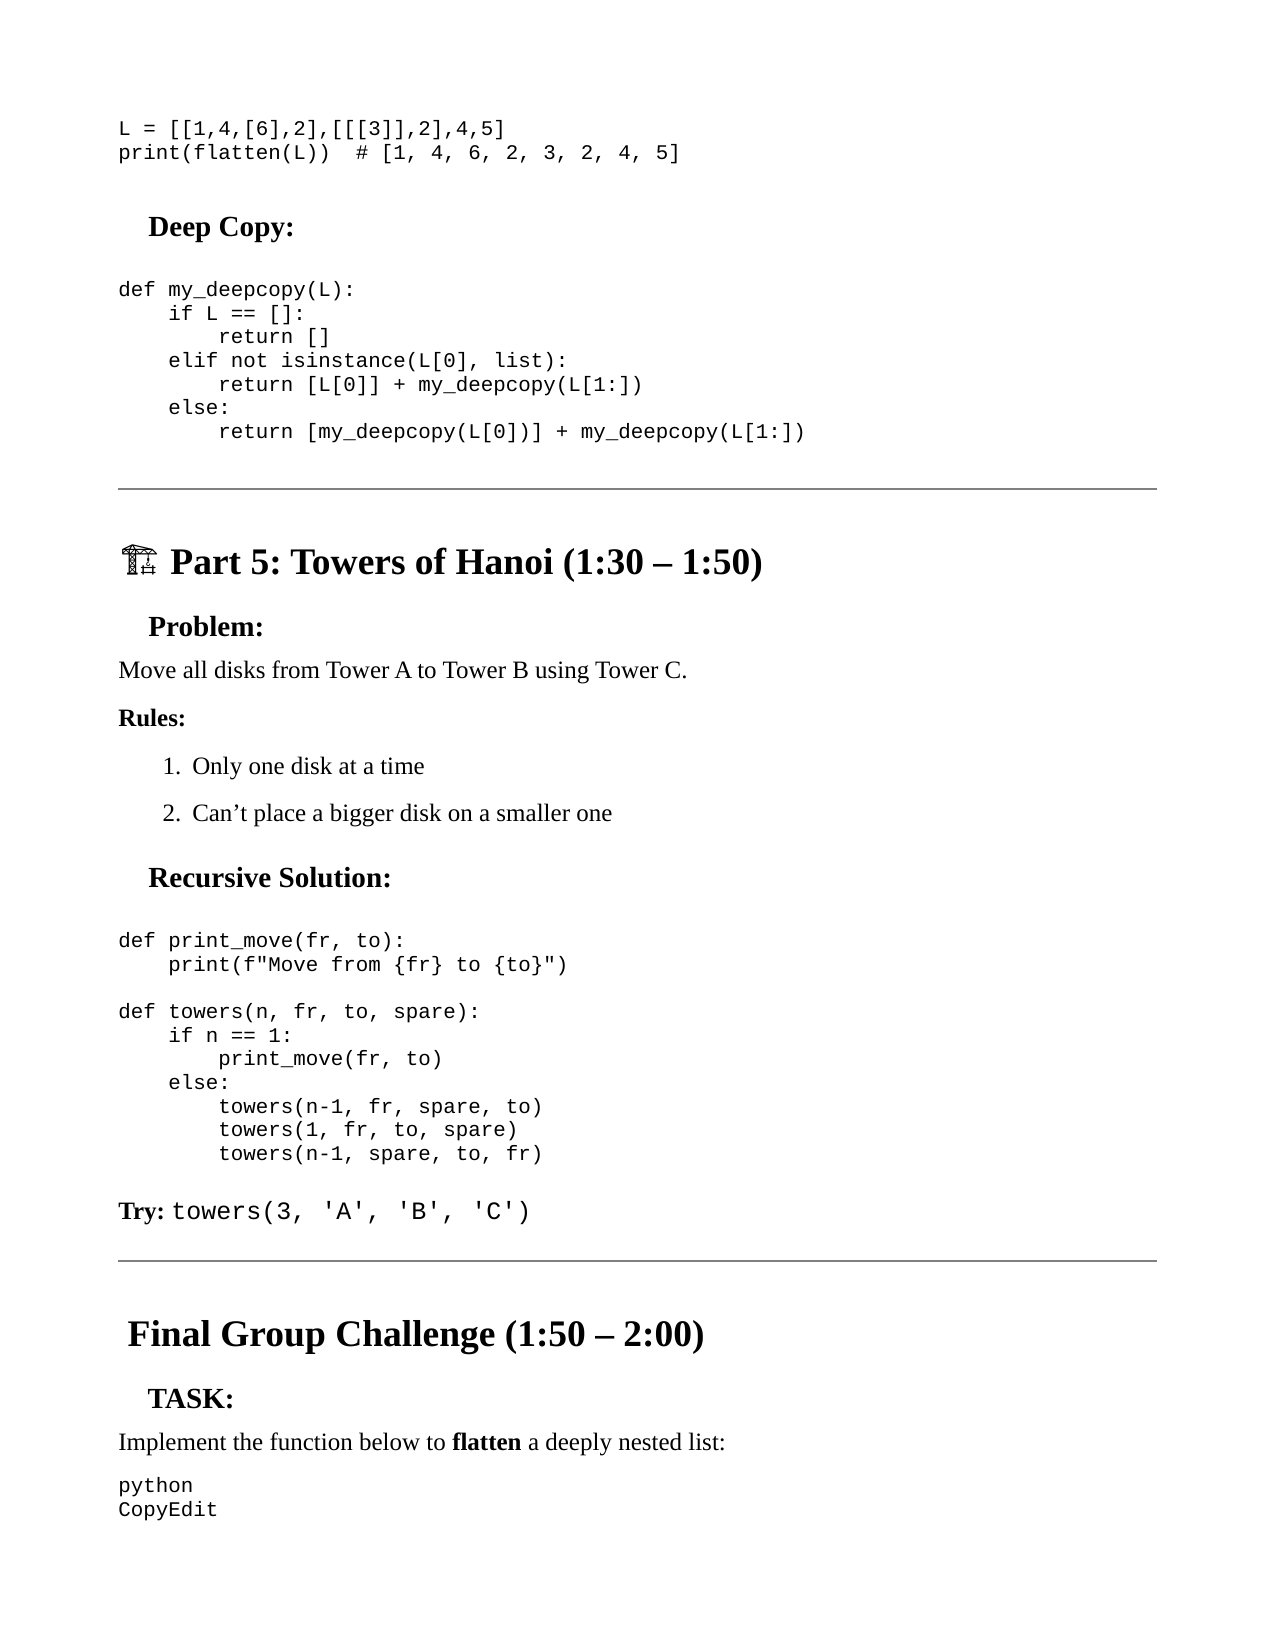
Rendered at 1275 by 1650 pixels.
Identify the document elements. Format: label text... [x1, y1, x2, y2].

text Rules: [118, 703, 1157, 732]
text if n == 1: [118, 1025, 1157, 1048]
text print(flatten(L)) # [1, 4, 6, 2, 3, 2, 4, 5] [118, 142, 1157, 165]
text elif not isinstance(L[0], list): [118, 350, 1157, 374]
text return [] [118, 326, 1157, 350]
text else: [118, 397, 1157, 421]
subtitle 🧠 Recursive Solution: [118, 861, 1157, 894]
text CopyEdit [118, 1499, 1157, 1522]
text Move all disks from Tower A to Tower B using Tower C. [118, 656, 1157, 684]
subtitle 🧬 Deep Copy: [118, 209, 1157, 243]
text towers(n-1, spare, to, fr) [118, 1143, 1157, 1167]
text def towers(n, fr, to, spare): [118, 1001, 1157, 1025]
list Only one disk at a time [162, 751, 1157, 779]
text return [my_deepcopy(L[0])] + my_deepcopy(L[1:]) [118, 421, 1157, 445]
text print(f"Move from {fr} to {to}") [118, 954, 1157, 977]
text towers(1, fr, to, spare) [118, 1119, 1157, 1143]
text def print_move(fr, to): [118, 930, 1157, 954]
text print_move(fr, to) [118, 1048, 1157, 1072]
text return [L[0]] + my_deepcopy(L[1:]) [118, 374, 1157, 397]
subtitle 🧩 TASK: [118, 1381, 1157, 1415]
text else: [118, 1072, 1157, 1096]
text python [118, 1475, 1157, 1499]
text Implement the function below to flatten a deeply nested list: [118, 1427, 1157, 1456]
subtitle 🎯 Problem: [118, 609, 1157, 643]
subtitle 🏗️ Part 5: Towers of Hanoi (1:30 – 1:50) [118, 539, 1157, 582]
text Try: towers(3, 'A', 'B', 'C') [118, 1196, 1157, 1227]
text towers(n-1, fr, spare, to) [118, 1096, 1157, 1119]
text L = [[1,4,[6],2],[[[3]],2],4,5] [118, 118, 1157, 142]
text def my_deepcopy(L): [118, 279, 1157, 303]
subtitle 🧑‍🤝‍🧑 Final Group Challenge (1:50 – 2:00) [118, 1311, 1157, 1354]
list Can’t place a bigger disk on a smaller one [162, 798, 1157, 827]
text if L == []: [118, 303, 1157, 326]
